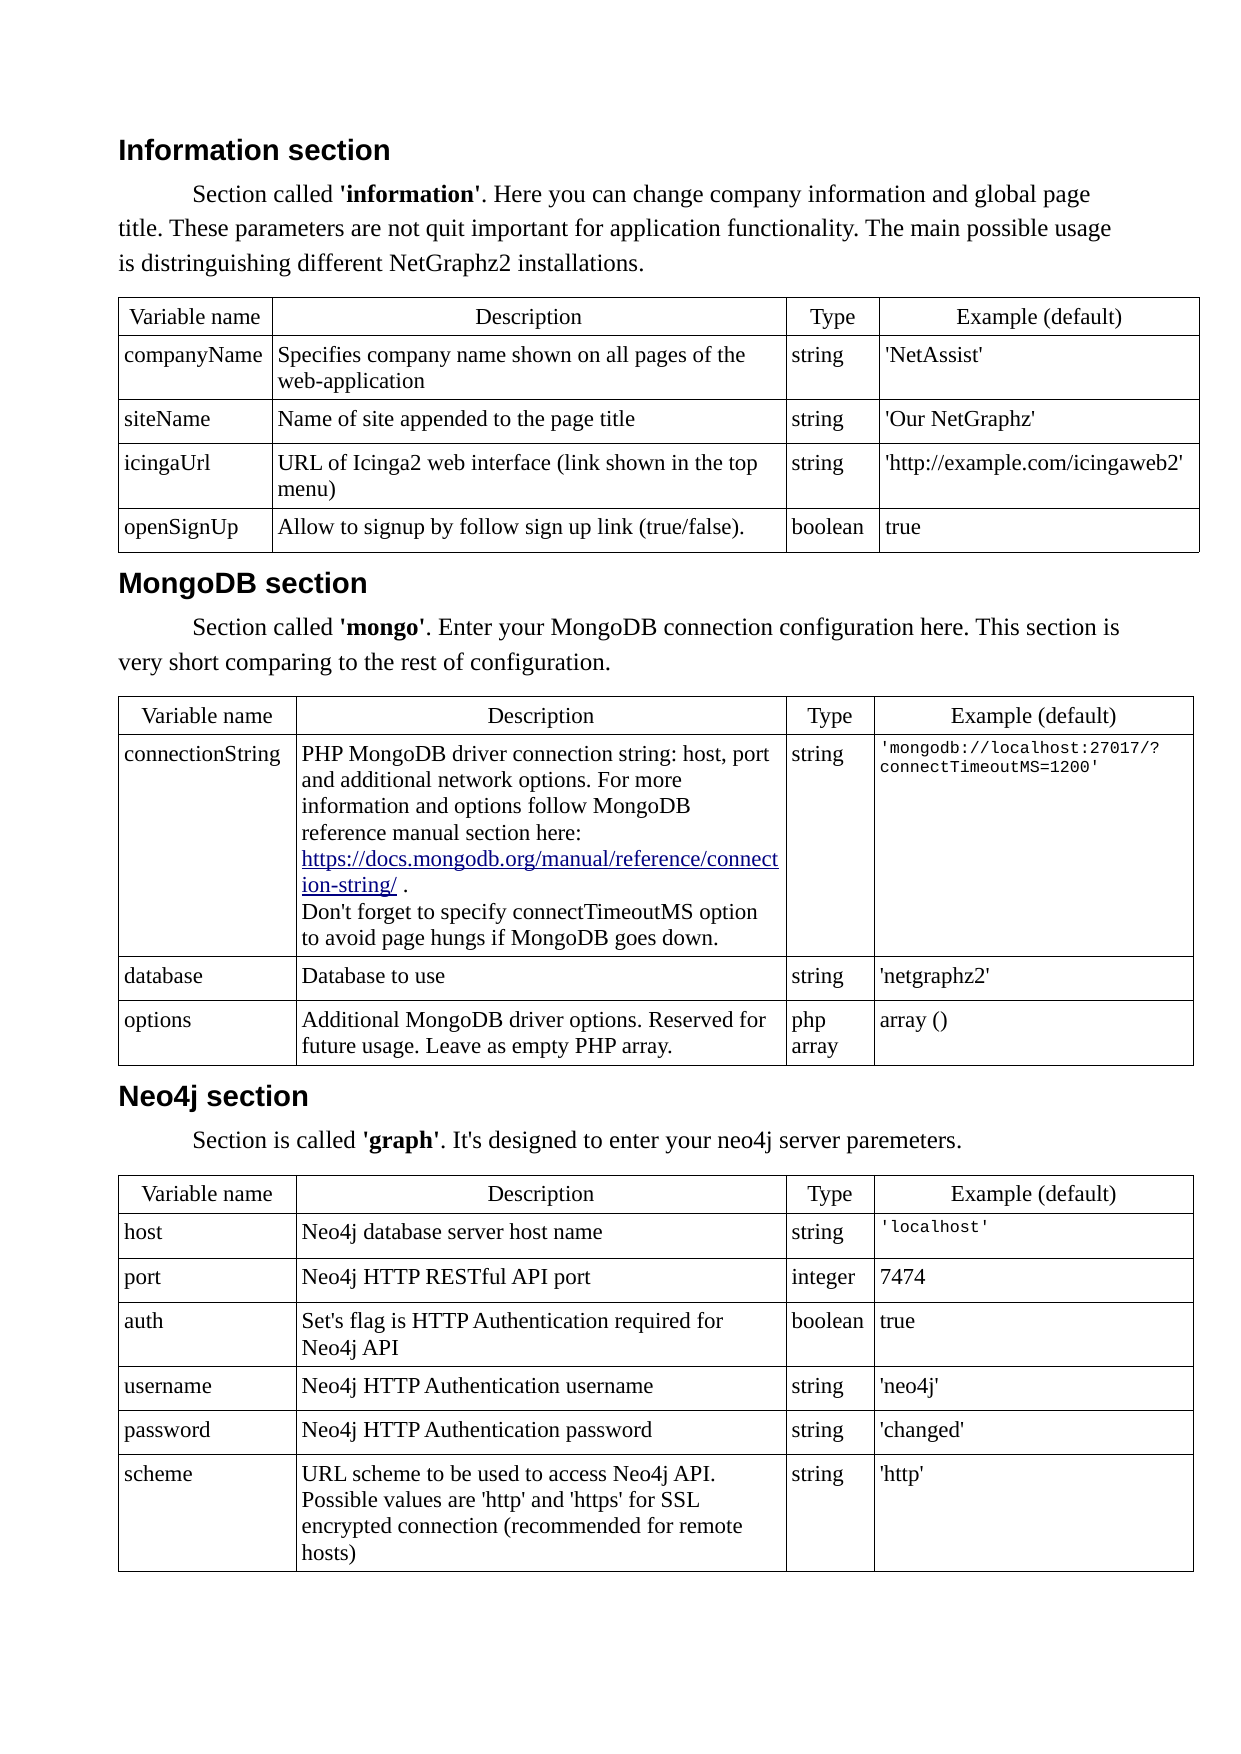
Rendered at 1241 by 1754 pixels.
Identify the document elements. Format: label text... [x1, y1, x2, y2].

table_cell options [119, 1001, 296, 1065]
subtitle Information section [118, 133, 1122, 166]
table_cell database [119, 957, 296, 1000]
table_header Type [787, 298, 879, 335]
table_cell string [787, 1367, 874, 1410]
subtitle MongoDB section [118, 566, 1122, 600]
table_cell URL scheme to be used to access Neo4j API. Possible values are 'http' and 'https' for SSL encrypted connection (recommended for remote hosts) [297, 1455, 786, 1571]
table_header Variable name [119, 1176, 296, 1213]
text Section called 'information'. Here you can change company information and global page title. These parameters are not quit important for application functionality. The main possible usage is distringuishing different NetGraphz2 installations. [118, 179, 1122, 277]
table_header Type [787, 1176, 874, 1213]
table_cell 'NetAssist' [880, 336, 1199, 399]
table_cell 'http://example.com/icingaweb2' [880, 444, 1199, 507]
table_cell openSignUp [119, 509, 272, 552]
table_header Variable name [119, 697, 296, 734]
table_cell Allow to signup by follow sign up link (true/false). [273, 509, 786, 552]
table_cell string [787, 1455, 874, 1571]
text Section is called 'graph'. It's designed to enter your neo4j server paremeters. [118, 1126, 1122, 1154]
table_cell boolean [787, 1303, 874, 1366]
table_cell auth [119, 1303, 296, 1366]
table_cell array () [875, 1001, 1193, 1065]
table_cell true [880, 509, 1199, 552]
table_header Variable name [119, 298, 272, 335]
table_cell string [787, 400, 879, 443]
table_cell icingaUrl [119, 444, 272, 507]
table_cell 'neo4j' [875, 1367, 1193, 1410]
table_cell host [119, 1214, 296, 1258]
table_cell string [787, 1214, 874, 1258]
table_cell 'http' [875, 1455, 1193, 1571]
table_cell siteName [119, 400, 272, 443]
table_cell 7474 [875, 1259, 1193, 1302]
subtitle Neo4j section [118, 1079, 1122, 1113]
table_cell true [875, 1303, 1193, 1366]
table_cell 'netgraphz2' [875, 957, 1193, 1000]
table_cell integer [787, 1259, 874, 1302]
text Section called 'mongo'. Enter your MongoDB connection configuration here. This section is very short comparing to the rest of configuration. [118, 612, 1122, 676]
table_cell Name of site appended to the page title [273, 400, 786, 443]
table_cell string [787, 444, 879, 507]
table_cell Neo4j HTTP Authentication password [297, 1411, 786, 1454]
table_cell PHP MongoDB driver connection string: host, port and additional network options. For more information and options follow MongoDB reference manual section here: https://docs.mongodb.org/manual/reference/connection-string/ . Don't forget to specify connectTimeoutMS option to avoid page hungs if MongoDB goes down. [297, 735, 786, 956]
table_cell Neo4j database server host name [297, 1214, 786, 1258]
table_header Example (default) [880, 298, 1199, 335]
table_cell scheme [119, 1455, 296, 1571]
table_cell companyName [119, 336, 272, 399]
table_cell Database to use [297, 957, 786, 1000]
table_header Type [787, 697, 874, 734]
table_cell string [787, 957, 874, 1000]
table_cell 'localhost' [875, 1214, 1193, 1258]
table_cell php array [787, 1001, 874, 1065]
table_cell Neo4j HTTP Authentication username [297, 1367, 786, 1410]
table_cell Specifies company name shown on all pages of the web-application [273, 336, 786, 399]
table_cell username [119, 1367, 296, 1410]
table_cell URL of Icinga2 web interface (link shown in the top menu) [273, 444, 786, 507]
table_cell boolean [787, 509, 879, 552]
table_header Description [297, 1176, 786, 1213]
table_cell Additional MongoDB driver options. Reserved for future usage. Leave as empty PHP array. [297, 1001, 786, 1065]
table_header Description [273, 298, 786, 335]
table_cell 'changed' [875, 1411, 1193, 1454]
table_cell connectionString [119, 735, 296, 956]
table_header Example (default) [875, 1176, 1193, 1213]
table_cell 'mongodb://localhost:27017/?connectTimeoutMS=1200' [875, 735, 1193, 956]
table_header Example (default) [875, 697, 1193, 734]
table_cell port [119, 1259, 296, 1302]
table_cell string [787, 1411, 874, 1454]
table_cell string [787, 735, 874, 956]
table_cell Neo4j HTTP RESTful API port [297, 1259, 786, 1302]
table_cell password [119, 1411, 296, 1454]
table_cell Set's flag is HTTP Authentication required for Neo4j API [297, 1303, 786, 1366]
table_header Description [297, 697, 786, 734]
table_cell string [787, 336, 879, 399]
table_cell 'Our NetGraphz' [880, 400, 1199, 443]
